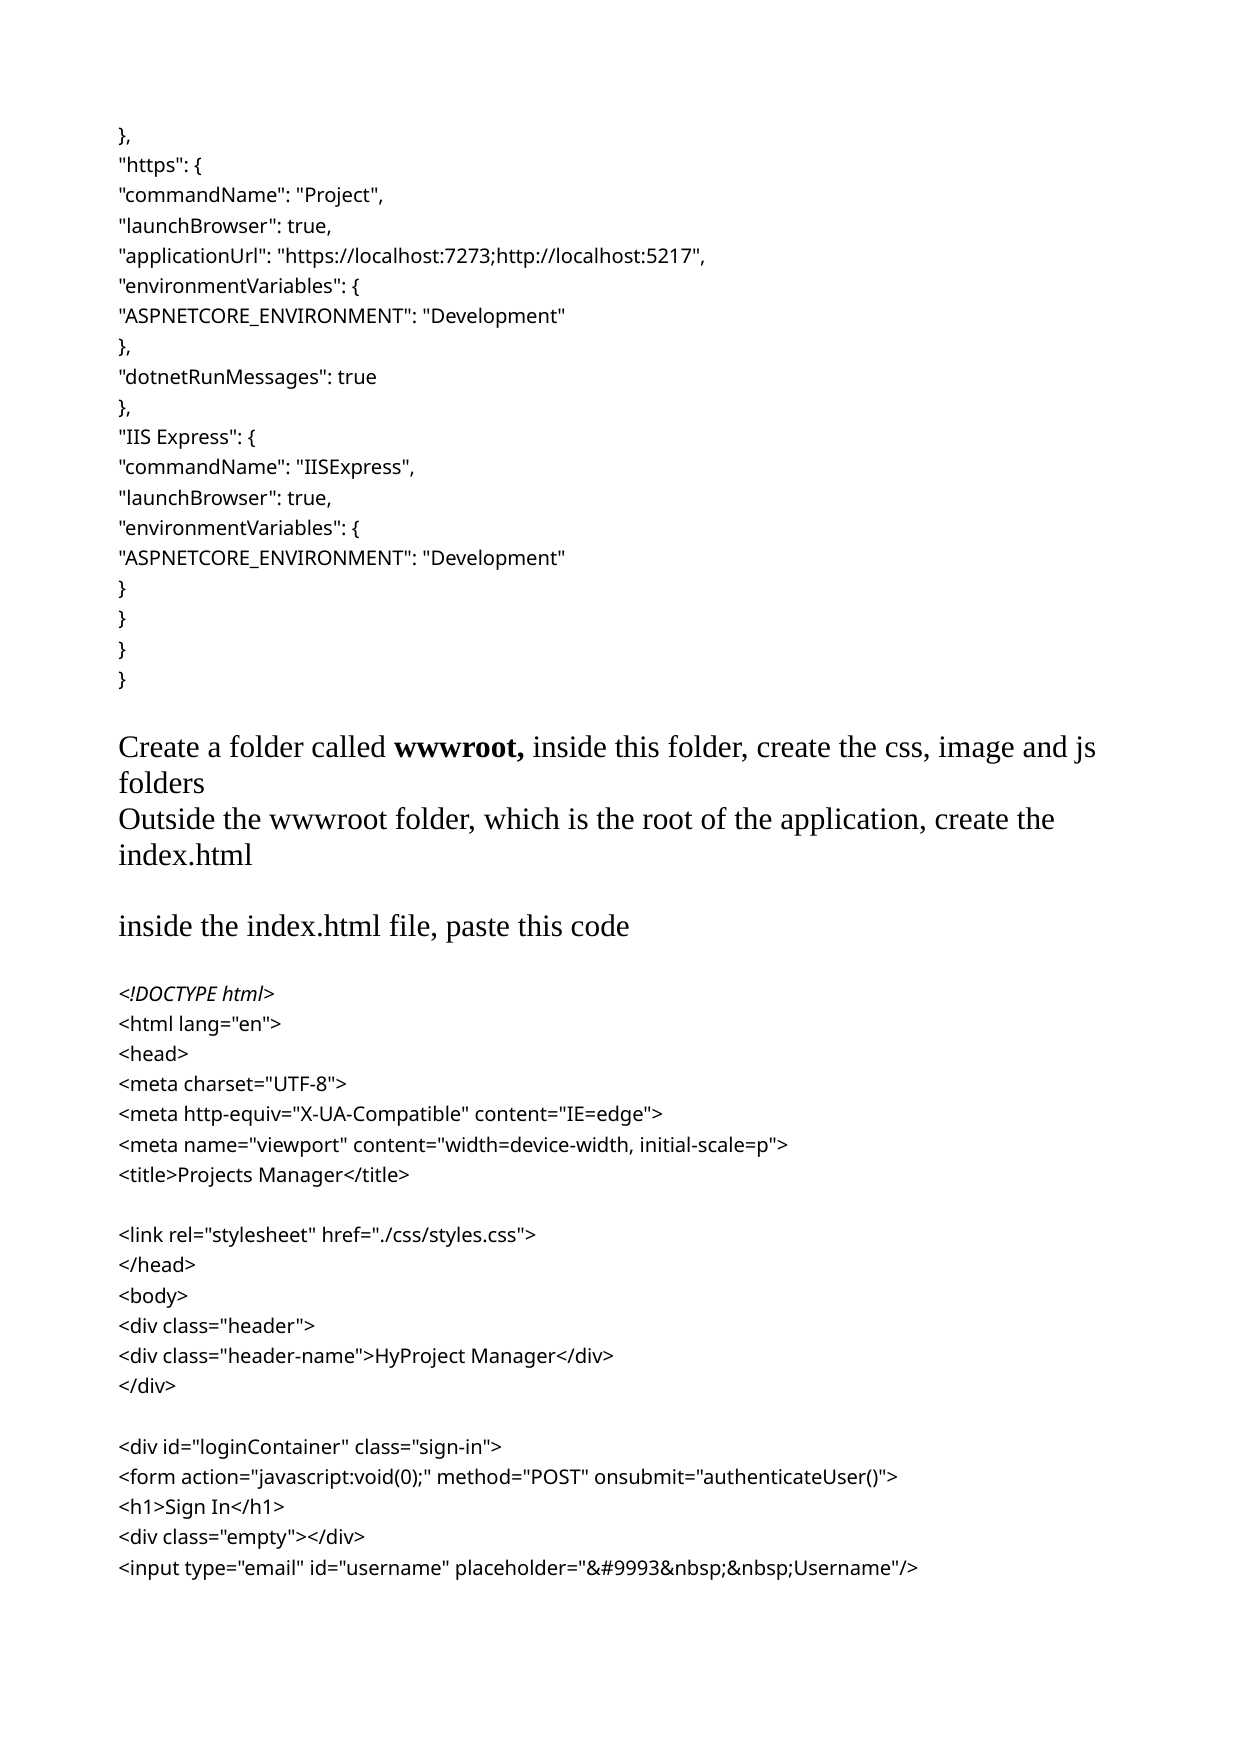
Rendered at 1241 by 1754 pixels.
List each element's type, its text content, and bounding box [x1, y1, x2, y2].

text <title>Projects Manager</title> [118, 1158, 1122, 1188]
text "dotnetRunMessages": true [118, 360, 1122, 390]
text <link rel="stylesheet" href="./css/styles.css"> [118, 1218, 1122, 1249]
text <input type="email" id="username" placeholder="&#9993&nbsp;&nbsp;Username"/> [118, 1551, 1122, 1581]
text <form action="javascript:void(0);" method="POST" onsubmit="authenticateUser()"> [118, 1460, 1122, 1490]
text </div> [118, 1369, 1122, 1400]
text "ASPNETCORE_ENVIRONMENT": "Development" [118, 541, 1122, 571]
text <body> [118, 1279, 1122, 1309]
text } [118, 632, 1122, 662]
text </head> [118, 1249, 1122, 1279]
text "applicationUrl": "https://localhost:7273;http://localhost:5217", [118, 239, 1122, 269]
text <head> [118, 1037, 1122, 1067]
text <meta name="viewport" content="width=device-width, initial-scale=p"> [118, 1128, 1122, 1158]
text <h1>Sign In</h1> [118, 1490, 1122, 1521]
text <div id="loginContainer" class="sign-in"> [118, 1430, 1122, 1460]
text Outside the wwwroot folder, which is the root of the application, create the index.html [118, 800, 1122, 872]
text }, [118, 118, 1122, 148]
text } [118, 571, 1122, 601]
text "environmentVariables": { [118, 269, 1122, 299]
text } [118, 662, 1122, 692]
text <meta charset="UTF-8"> [118, 1067, 1122, 1098]
text Create a folder called wwwroot, inside this folder, create the css, image and js folders [118, 728, 1122, 800]
text <html lang="en"> [118, 1007, 1122, 1037]
text <meta http-equiv="X-UA-Compatible" content="IE=edge"> [118, 1098, 1122, 1128]
text <div class="header"> [118, 1309, 1122, 1339]
text <!DOCTYPE html> [118, 979, 1122, 1007]
text } [118, 601, 1122, 632]
text inside the index.html file, paste this code [118, 908, 1122, 944]
text }, [118, 390, 1122, 420]
text "commandName": "IISExpress", [118, 450, 1122, 481]
text "commandName": "Project", [118, 178, 1122, 209]
text "ASPNETCORE_ENVIRONMENT": "Development" [118, 299, 1122, 329]
text "https": { [118, 148, 1122, 178]
text <div class="empty"></div> [118, 1521, 1122, 1551]
text "launchBrowser": true, [118, 481, 1122, 511]
text }, [118, 329, 1122, 360]
text "launchBrowser": true, [118, 209, 1122, 239]
text "environmentVariables": { [118, 511, 1122, 541]
text "IIS Express": { [118, 420, 1122, 450]
text <div class="header-name">HyProject Manager</div> [118, 1339, 1122, 1369]
